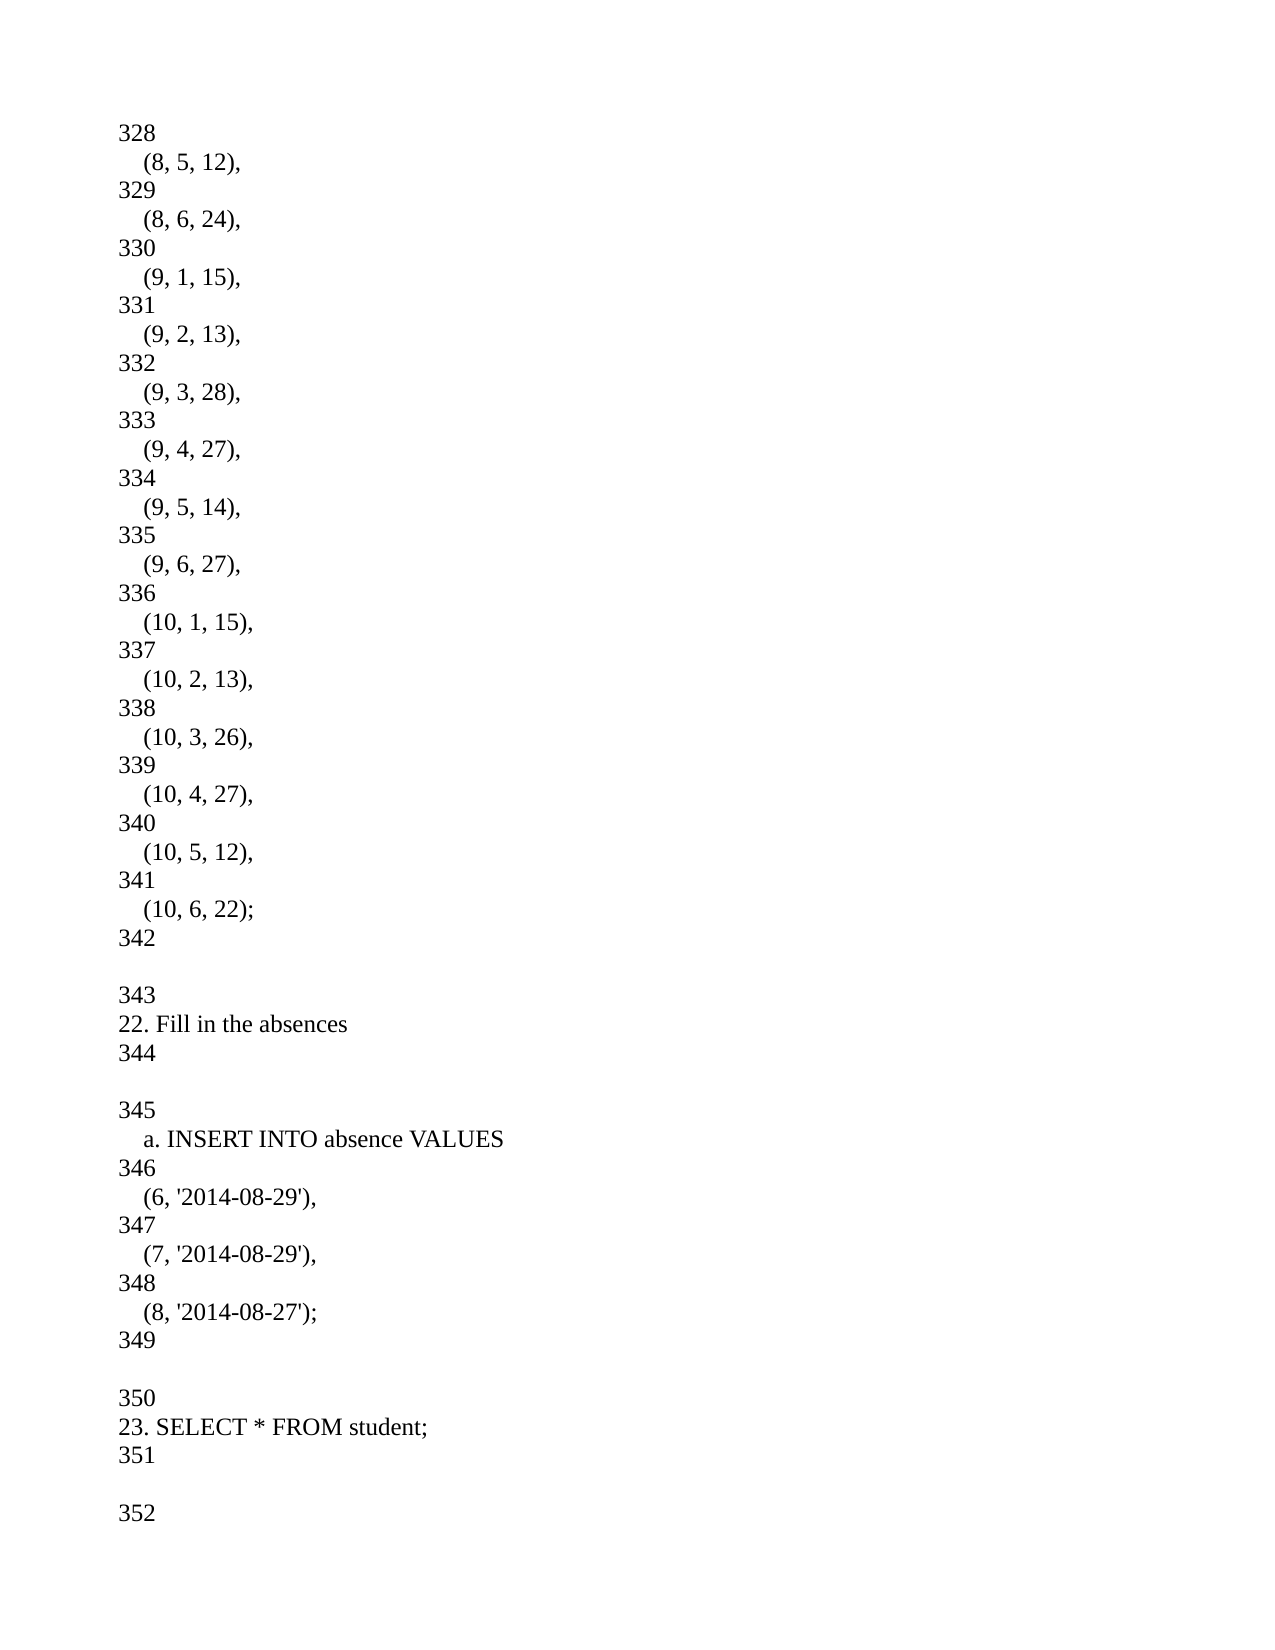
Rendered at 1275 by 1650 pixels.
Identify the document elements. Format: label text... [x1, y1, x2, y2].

text (10, 4, 27), [118, 779, 1157, 808]
text (10, 2, 13), [118, 664, 1157, 693]
text 349 [118, 1326, 1157, 1354]
text 351 [118, 1441, 1157, 1469]
text 350 [118, 1383, 1157, 1412]
text 338 [118, 693, 1157, 722]
text (8, 6, 24), [118, 204, 1157, 233]
text 348 [118, 1268, 1157, 1297]
text (9, 5, 14), [118, 492, 1157, 521]
text 332 [118, 348, 1157, 377]
text (10, 6, 22); [118, 894, 1157, 923]
text a. INSERT INTO absence VALUES [118, 1124, 1157, 1153]
text 22. Fill in the absences [118, 1009, 1157, 1038]
text (9, 3, 28), [118, 377, 1157, 406]
text 340 [118, 808, 1157, 837]
text 329 [118, 176, 1157, 204]
text (9, 1, 15), [118, 262, 1157, 291]
text (9, 4, 27), [118, 434, 1157, 463]
text (10, 5, 12), [118, 837, 1157, 866]
text 346 [118, 1153, 1157, 1182]
text (9, 6, 27), [118, 549, 1157, 578]
text (7, '2014-08-29'), [118, 1239, 1157, 1268]
text (10, 1, 15), [118, 607, 1157, 636]
text 347 [118, 1211, 1157, 1239]
text 344 [118, 1038, 1157, 1067]
text 335 [118, 521, 1157, 549]
text 23. SELECT * FROM student; [118, 1412, 1157, 1441]
text 333 [118, 406, 1157, 434]
text (8, 5, 12), [118, 147, 1157, 176]
text 352 [118, 1498, 1157, 1527]
text 330 [118, 233, 1157, 262]
text 339 [118, 751, 1157, 779]
text (10, 3, 26), [118, 722, 1157, 751]
text 336 [118, 578, 1157, 607]
text (8, '2014-08-27'); [118, 1297, 1157, 1326]
text 328 [118, 118, 1157, 147]
text 342 [118, 923, 1157, 952]
text 334 [118, 463, 1157, 492]
text 343 [118, 981, 1157, 1009]
text (9, 2, 13), [118, 319, 1157, 348]
text 345 [118, 1096, 1157, 1124]
text 337 [118, 636, 1157, 664]
text (6, '2014-08-29'), [118, 1182, 1157, 1211]
text 341 [118, 866, 1157, 894]
text 331 [118, 291, 1157, 319]
